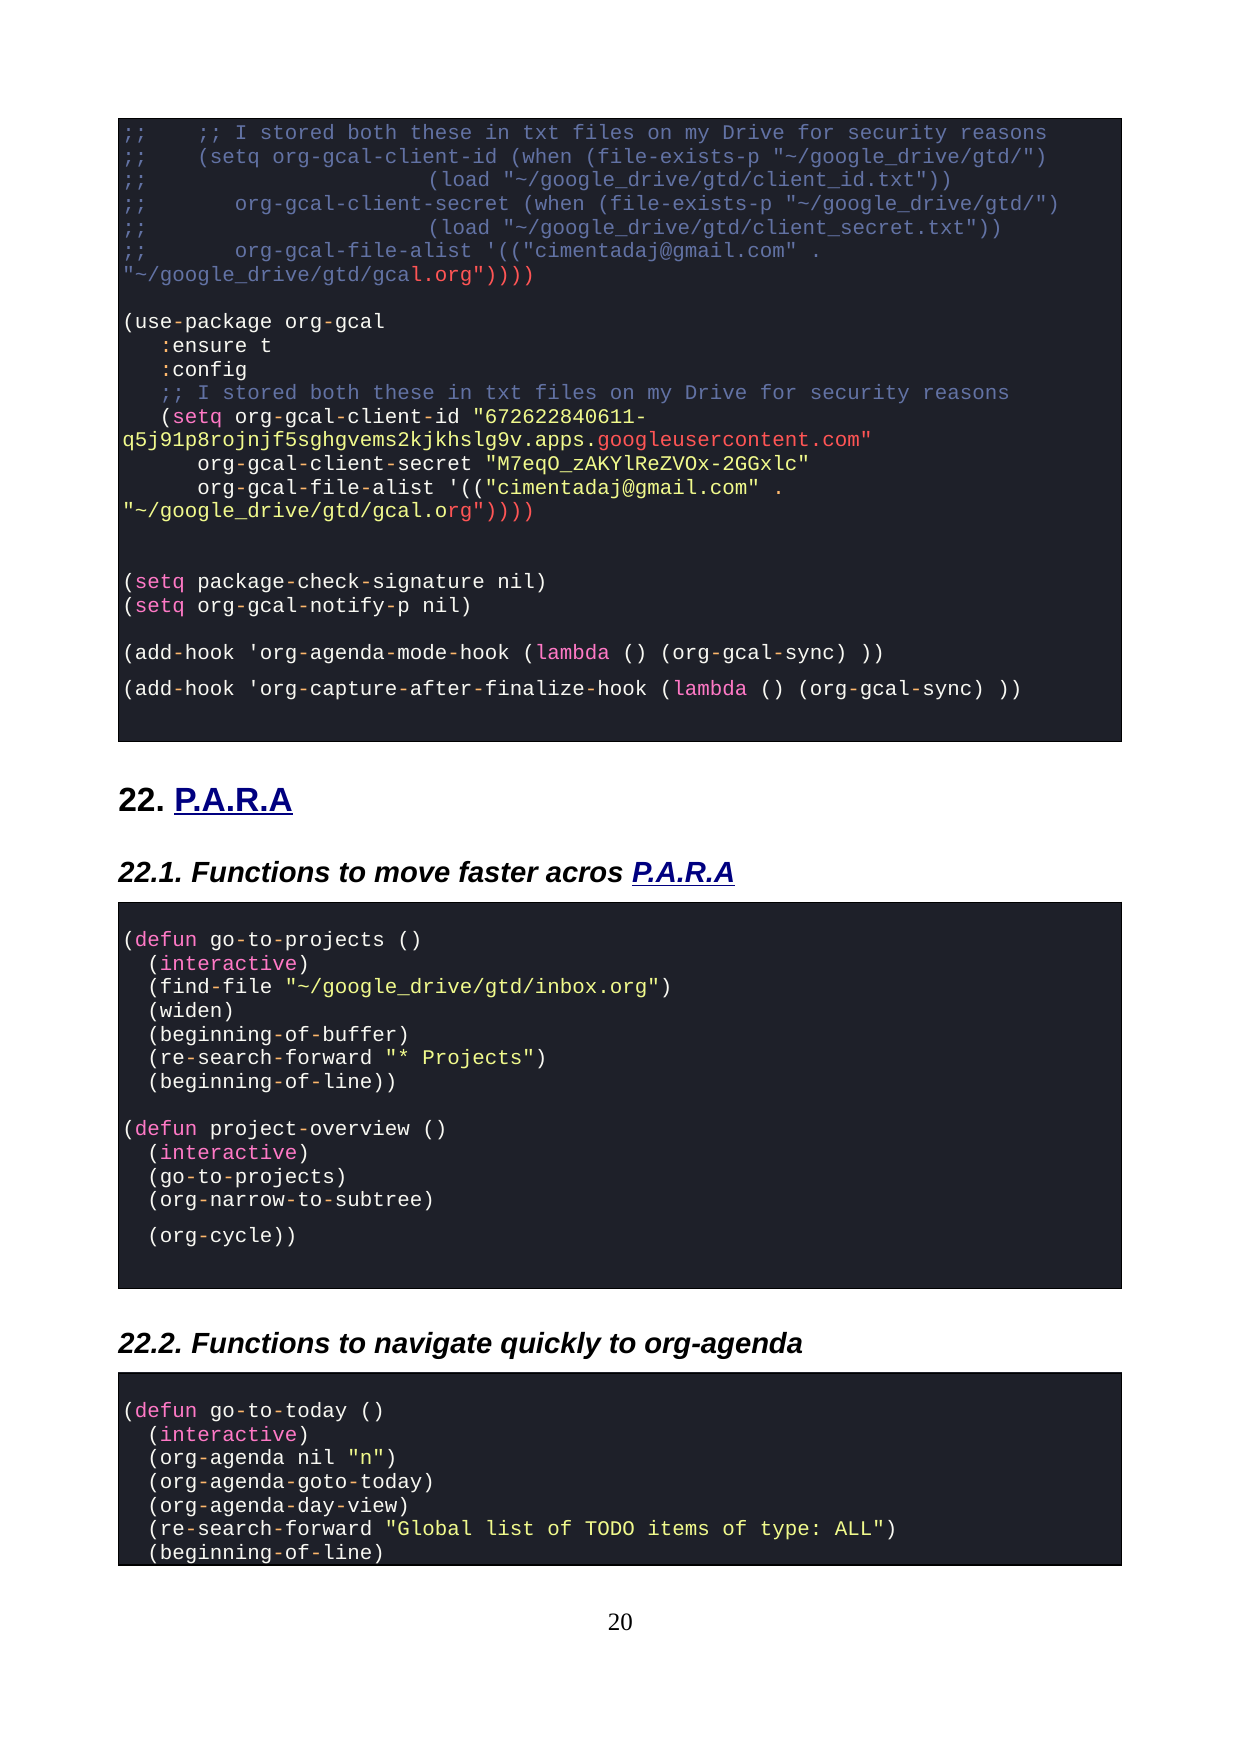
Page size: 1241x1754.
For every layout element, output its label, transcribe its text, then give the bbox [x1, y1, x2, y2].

text (re-search-forward "* Projects") [119, 1043, 1121, 1067]
text (add-hook 'org-agenda-mode-hook (lambda () (org-gcal-sync) )) [119, 638, 1121, 666]
text (org-agenda nil "n") [119, 1443, 1121, 1467]
subtitle Functions to move faster acros P.A.R.A [118, 856, 1122, 889]
text (find-file "~/google_drive/gtd/inbox.org") [119, 972, 1121, 996]
text (add-hook 'org-capture-after-finalize-hook (lambda () (org-gcal-sync) )) [119, 674, 1121, 702]
text (widen) [119, 996, 1121, 1020]
text (re-search-forward "Global list of TODO items of type: ALL") [119, 1514, 1121, 1538]
text (org-cycle)) [119, 1221, 1121, 1249]
text ;; org-gcal-file-alist '(("cimentadaj@gmail.com" . "~/google_drive/gtd/gcal.org")))) [119, 236, 1121, 284]
text ;; (load "~/google_drive/gtd/client_id.txt")) [119, 165, 1121, 189]
text (beginning-of-buffer) [119, 1020, 1121, 1043]
text (org-agenda-goto-today) [119, 1467, 1121, 1491]
text (defun project-overview () [119, 1114, 1121, 1138]
text (setq package-check-signature nil) [119, 567, 1121, 591]
text (interactive) [119, 949, 1121, 972]
text (go-to-projects) [119, 1162, 1121, 1185]
text :ensure t [119, 331, 1121, 354]
text (beginning-of-line)) [119, 1067, 1121, 1091]
text org-gcal-client-secret "M7eqO_zAKYlReZVOx-2GGxlc" [119, 449, 1121, 473]
subtitle Functions to navigate quickly to org-agenda [118, 1326, 1122, 1360]
text (org-agenda-day-view) [119, 1491, 1121, 1514]
text (defun go-to-today () [119, 1396, 1121, 1420]
text (beginning-of-line) [119, 1538, 1121, 1564]
text (defun go-to-projects () [119, 925, 1121, 949]
text ;; (setq org-gcal-client-id (when (file-exists-p "~/google_drive/gtd/") [119, 142, 1121, 165]
text (interactive) [119, 1138, 1121, 1162]
text :config [119, 354, 1121, 378]
text (org-narrow-to-subtree) [119, 1185, 1121, 1213]
subtitle P.A.R.A [118, 779, 1122, 818]
text (interactive) [119, 1420, 1121, 1443]
text (setq org-gcal-client-id "672622840611-q5j91p8rojnjf5sghgvems2kjkhslg9v.apps.googleusercontent.com" [119, 402, 1121, 449]
text (use-package org-gcal [119, 307, 1121, 331]
text ;; ;; I stored both these in txt files on my Drive for security reasons [119, 119, 1121, 142]
text ;; (load "~/google_drive/gtd/client_secret.txt")) [119, 213, 1121, 236]
text ;; I stored both these in txt files on my Drive for security reasons [119, 378, 1121, 402]
text ;; org-gcal-client-secret (when (file-exists-p "~/google_drive/gtd/") [119, 189, 1121, 213]
text org-gcal-file-alist '(("cimentadaj@gmail.com" . "~/google_drive/gtd/gcal.org")))) [119, 473, 1121, 520]
text (setq org-gcal-notify-p nil) [119, 591, 1121, 615]
